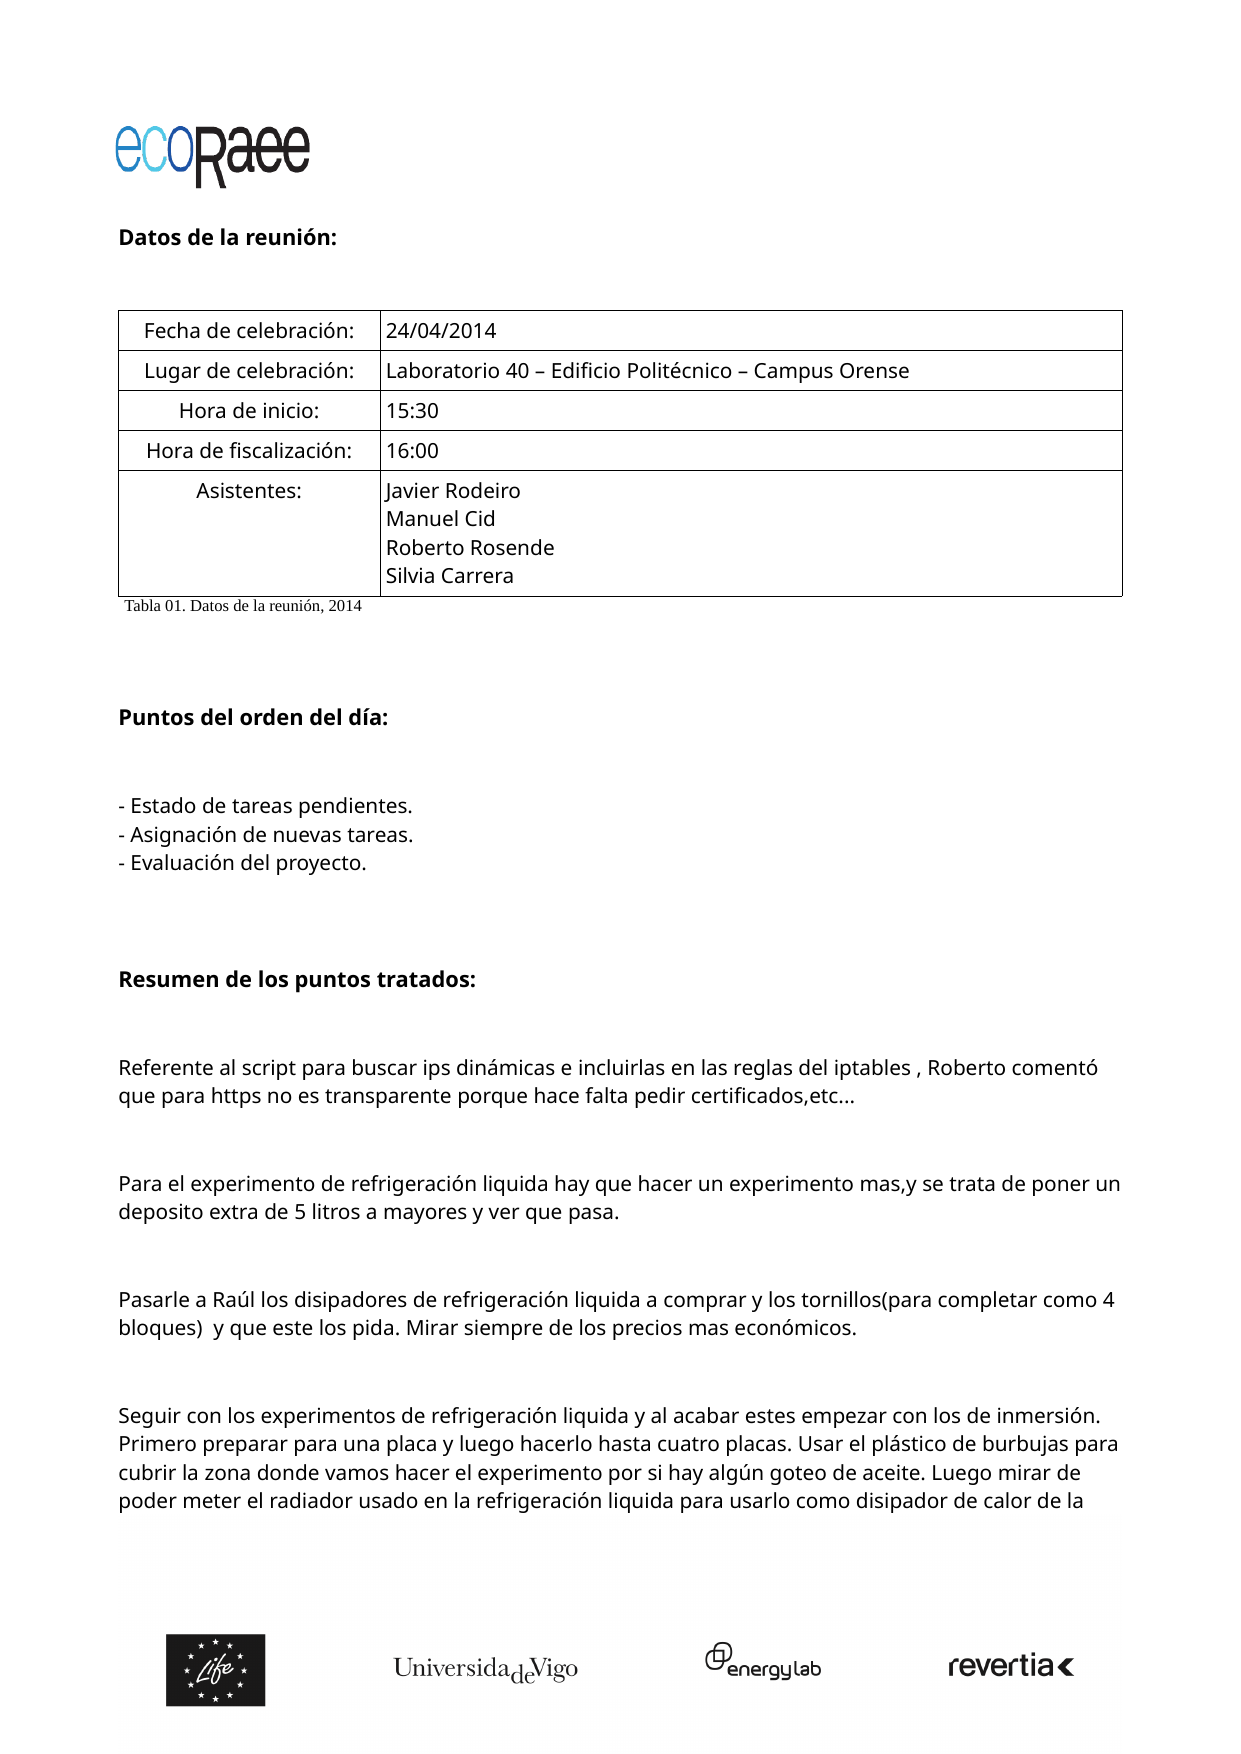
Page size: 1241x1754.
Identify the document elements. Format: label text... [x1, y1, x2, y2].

text - Evaluación del proyecto. [118, 848, 1122, 877]
table_header 24/04/2014 [381, 311, 1122, 350]
table_cell 15:30 [381, 391, 1122, 430]
table_cell Laboratorio 40 – Edificio Politécnico – Campus Orense [381, 351, 1122, 390]
table_cell Hora de fiscalización: [119, 431, 380, 470]
table_cell Lugar de celebración: [119, 351, 380, 390]
table_cell Asistentes: [119, 471, 380, 596]
table_header Fecha de celebración: [119, 311, 380, 350]
text Puntos del orden del día: [118, 702, 1122, 732]
text Referente al script para buscar ips dinámicas e incluirlas en las reglas del iptables , Roberto comentó que para https no es transparente porque hace falta pedir certificados,etc... [118, 1053, 1122, 1110]
table_cell 16:00 [381, 431, 1122, 470]
picture [114, 124, 311, 190]
text Pasarle a Raúl los disipadores de refrigeración liquida a comprar y los tornillos(para completar como 4 bloques) y que este los pida. Mirar siempre de los precios mas económicos. [118, 1285, 1122, 1342]
picture [118, 1514, 1123, 1754]
text Para el experimento de refrigeración liquida hay que hacer un experimento mas,y se trata de poner un deposito extra de 5 litros a mayores y ver que pasa. [118, 1169, 1122, 1226]
text Datos de la reunión: [118, 221, 1122, 251]
text Resumen de los puntos tratados: [118, 964, 1122, 994]
text - Estado de tareas pendientes. [118, 791, 1122, 820]
text Tabla 01. Datos de la reunión, 2014 [124, 597, 1122, 615]
text - Asignación de nuevas tareas. [118, 820, 1122, 848]
text Seguir con los experimentos de refrigeración liquida y al acabar estes empezar con los de inmersión. Primero preparar para una placa y luego hacerlo hasta cuatro placas. Usar el plástico de burbujas para cubrir la zona donde vamos hacer el experimento por si hay algún goteo de aceite. Luego mirar de poder meter el radiador usado en la refrigeración liquida para usarlo como disipador de calor de la [118, 1401, 1122, 1514]
table_cell Javier Rodeiro Manuel Cid Roberto Rosende Silvia Carrera [381, 471, 1122, 596]
table_cell Hora de inicio: [119, 391, 380, 430]
